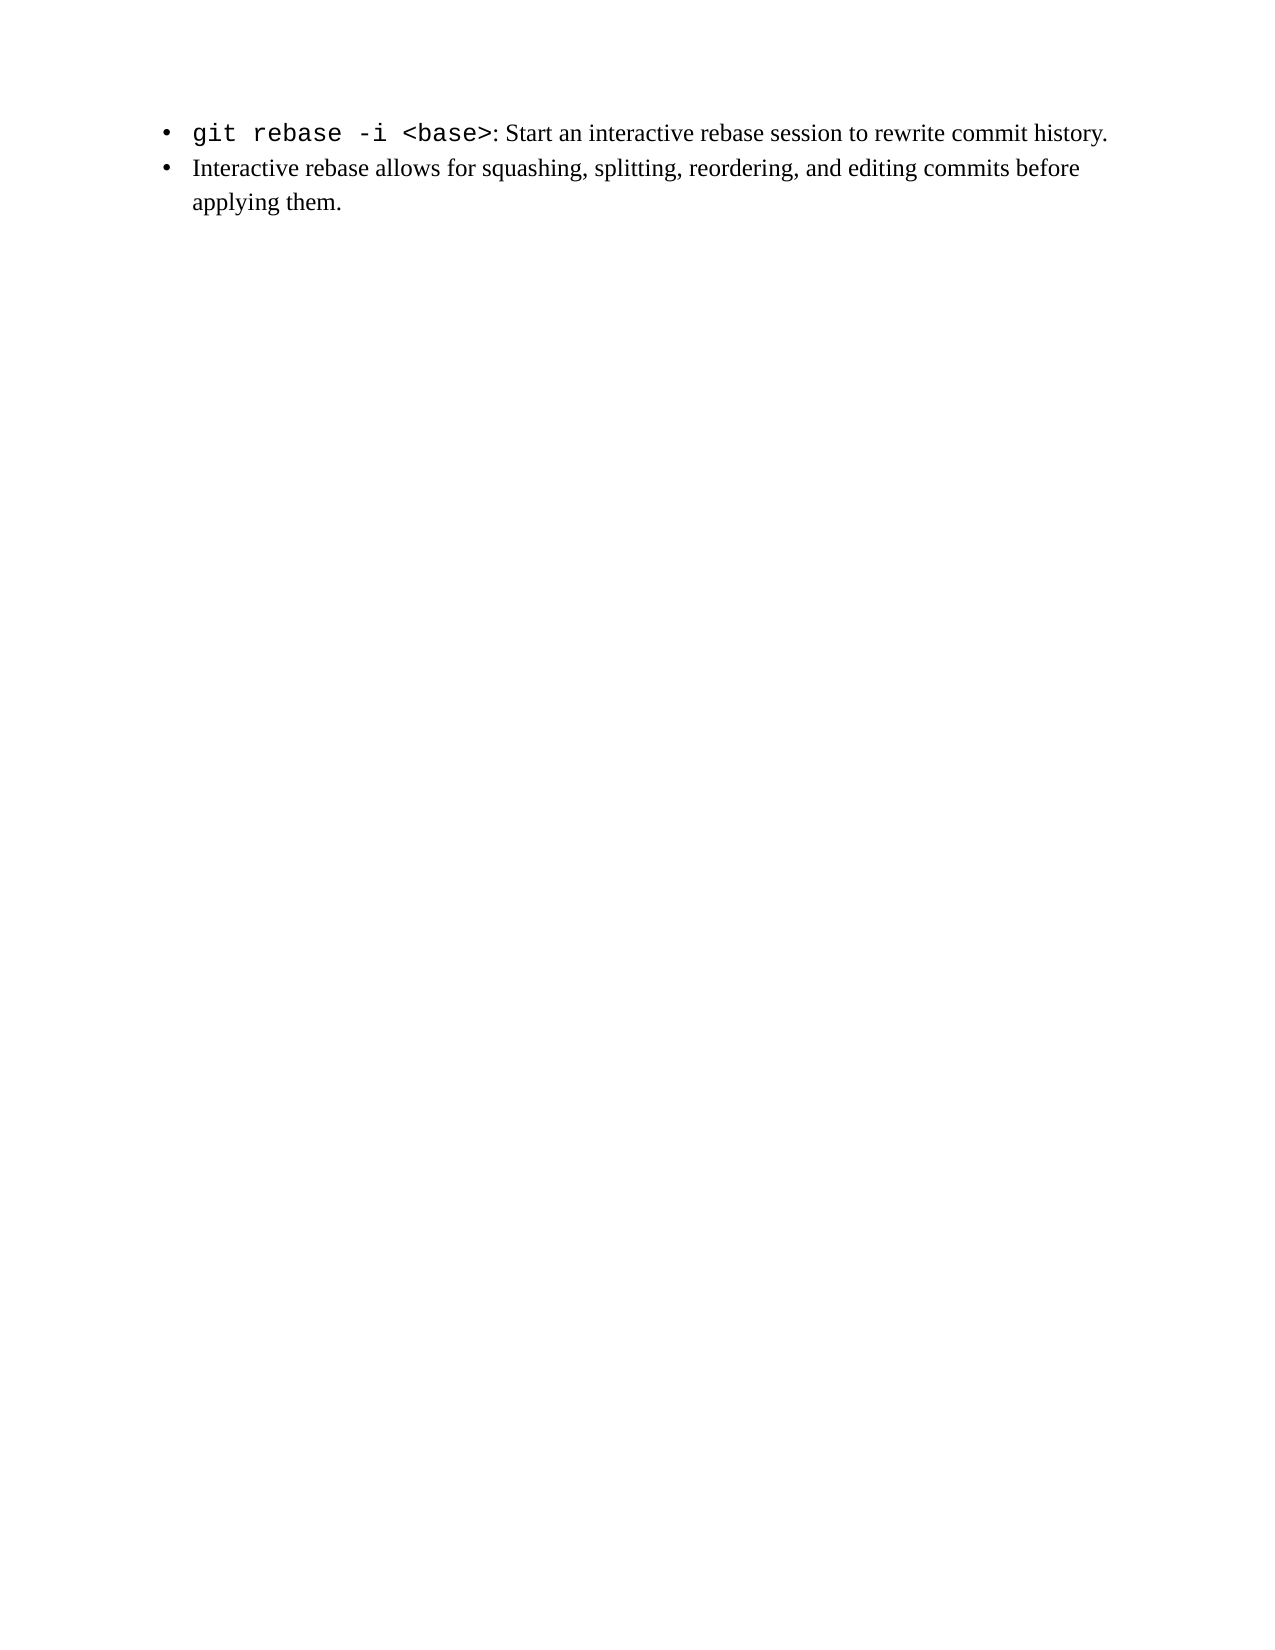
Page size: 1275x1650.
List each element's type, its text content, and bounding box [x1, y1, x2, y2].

list Interactive rebase allows for squashing, splitting, reordering, and editing commits before applying them. [162, 153, 1157, 215]
list git rebase -i <base>: Start an interactive rebase session to rewrite commit history. [162, 118, 1157, 149]
